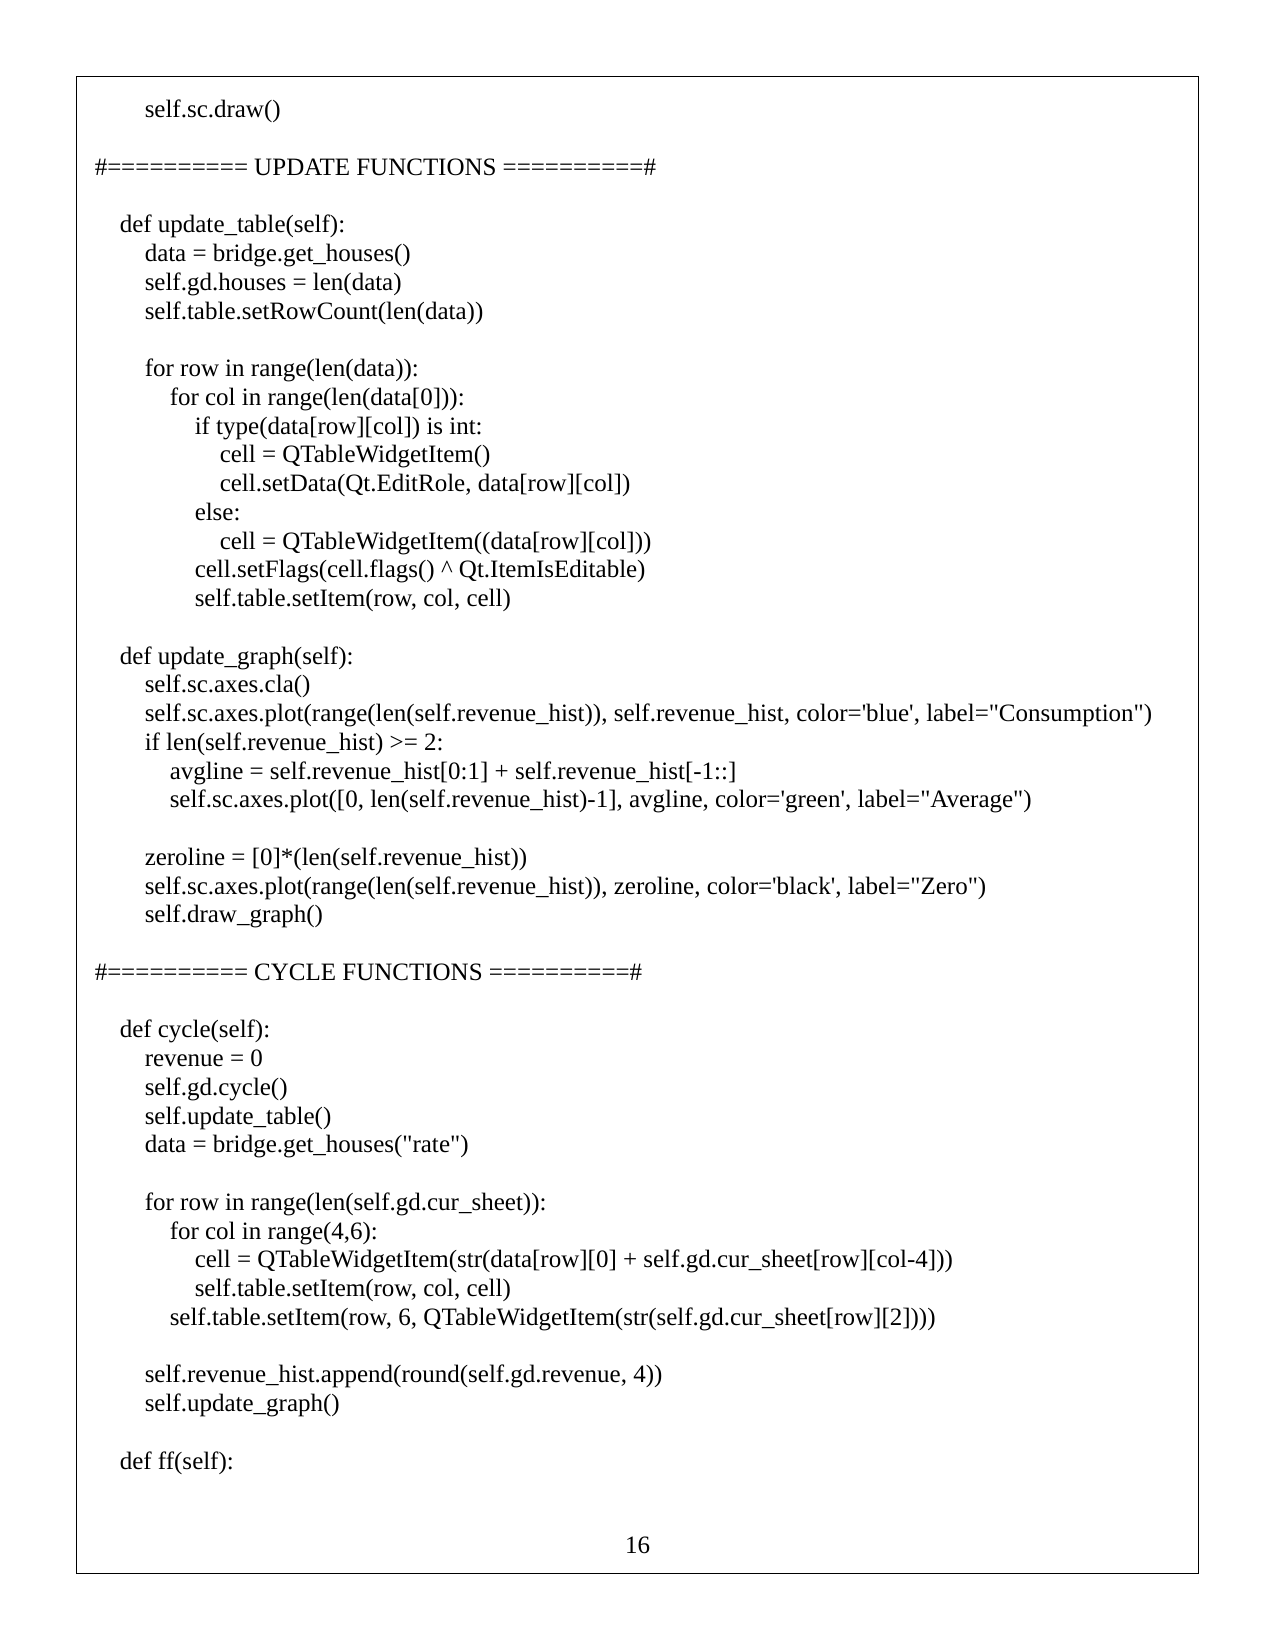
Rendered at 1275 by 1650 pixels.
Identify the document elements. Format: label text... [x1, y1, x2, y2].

table_cell self.sc.draw() #========== UPDATE FUNCTIONS ==========# def update_table(self): data = bridge.get_houses() self.gd.houses = len(data) self.table.setRowCount(len(data)) for row in range(len(data)): for col in range(len(data[0])): if type(data[row][col]) is int: cell = QTableWidgetItem() cell.setData(Qt.EditRole, data[row][col]) else: cell = QTableWidgetItem((data[row][col])) cell.setFlags(cell.flags() ^ Qt.ItemIsEditable) self.table.setItem(row, col, cell) def update_graph(self): self.sc.axes.cla() self.sc.axes.plot(range(len(self.revenue_hist)), self.revenue_hist, color='blue', label="Consumption") if len(self.revenue_hist) >= 2: avgline = self.revenue_hist[0:1] + self.revenue_hist[-1::] self.sc.axes.plot([0, len(self.revenue_hist)-1], avgline, color='green', label="Average") zeroline = [0]*(len(self.revenue_hist)) self.sc.axes.plot(range(len(self.revenue_hist)), zeroline, color='black', label="Zero") self.draw_graph() #========== CYCLE FUNCTIONS ==========# def cycle(self): revenue = 0 self.gd.cycle() self.update_table() data = bridge.get_houses("rate") for row in range(len(self.gd.cur_sheet)): for col in range(4,6): cell = QTableWidgetItem(str(data[row][0] + self.gd.cur_sheet[row][col-4])) self.table.setItem(row, col, cell) self.table.setItem(row, 6, QTableWidgetItem(str(self.gd.cur_sheet[row][2]))) self.revenue_hist.append(round(self.gd.revenue, 4)) self.update_graph() def ff(self): [92, 92, 1183, 1478]
